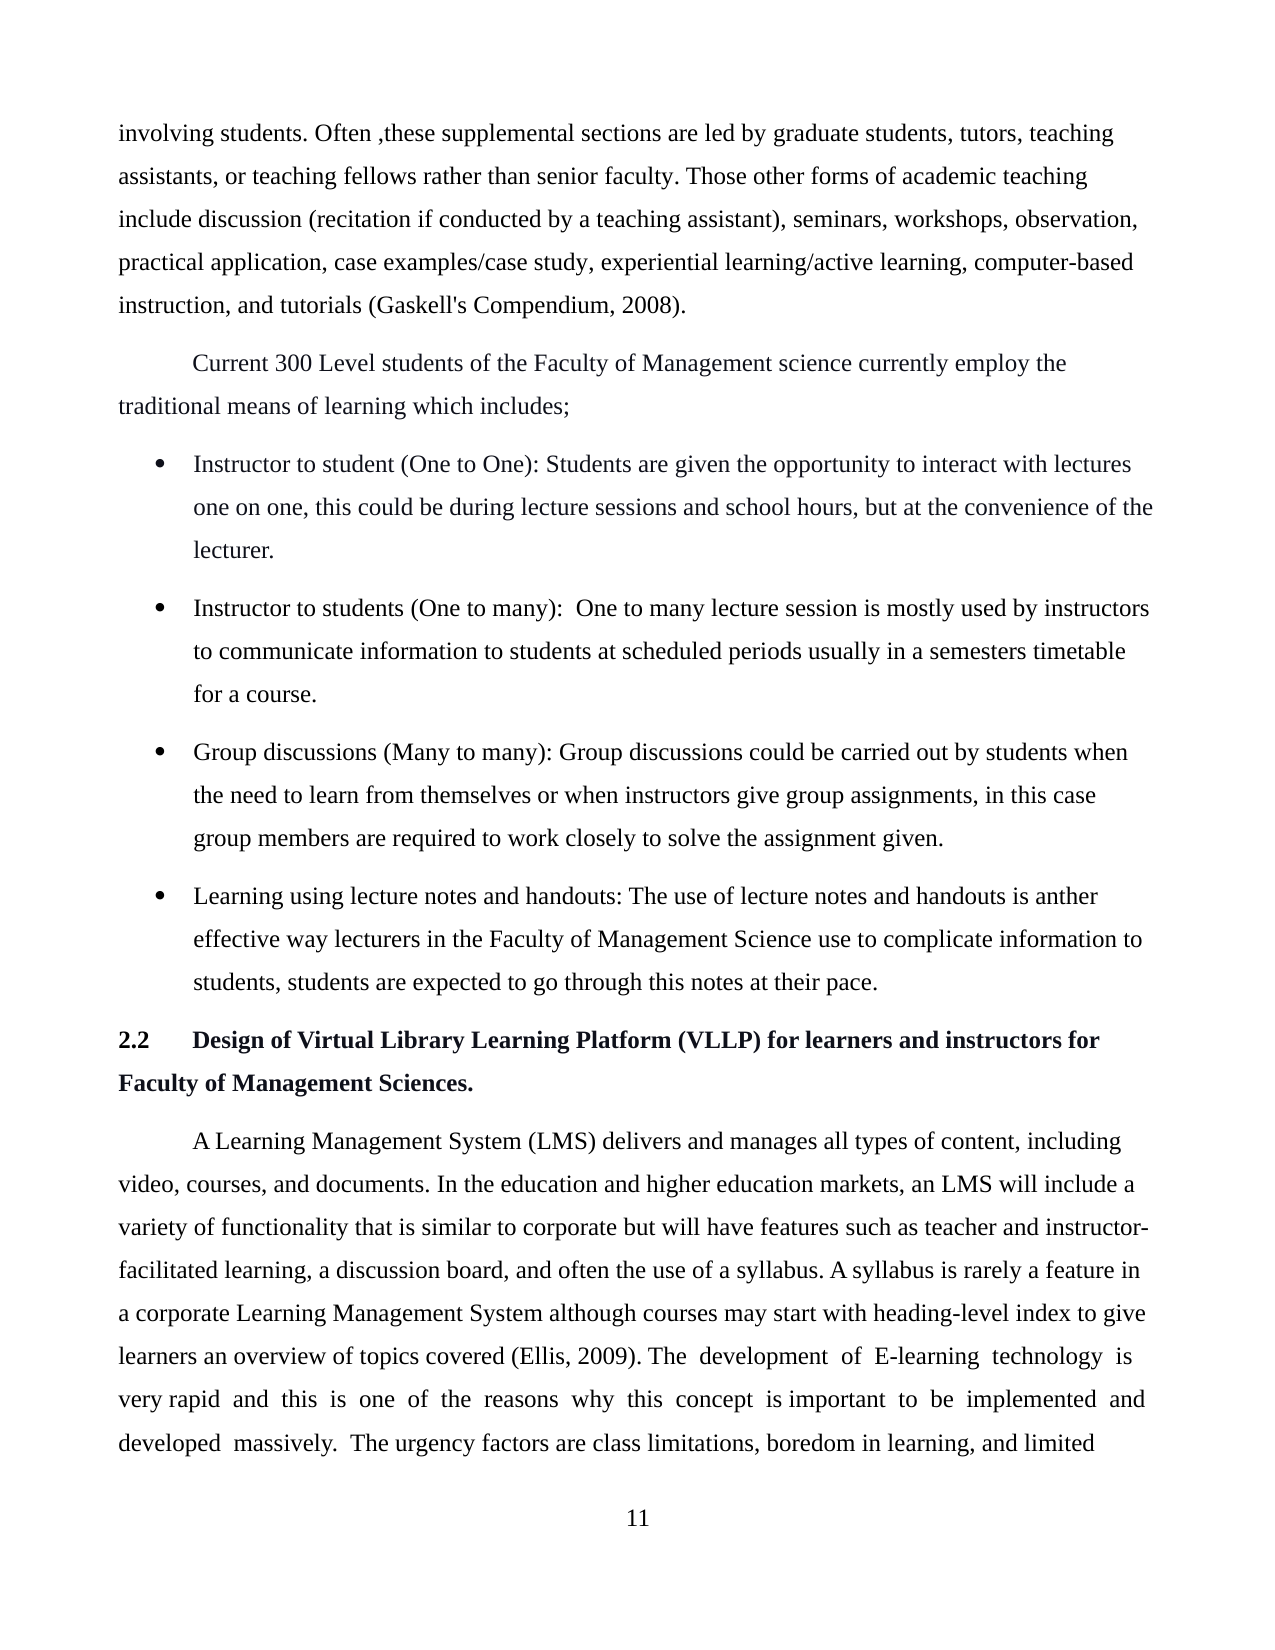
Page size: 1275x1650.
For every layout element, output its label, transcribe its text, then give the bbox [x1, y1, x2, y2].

text Current 300 Level students of the Faculty of Management science currently employ the traditional means of learning which includes; [118, 348, 1157, 420]
list Group discussions (Many to many): Group discussions could be carried out by students when the need to learn from themselves or when instructors give group assignments, in this case group members are required to work closely to solve the assignment given. [156, 737, 1157, 852]
list Learning using lecture notes and handouts: The use of lecture notes and handouts is anther effective way lecturers in the Faculty of Management Science use to complicate information to students, students are expected to go through this notes at their pace. [156, 881, 1157, 996]
text 2.2 Design of Virtual Library Learning Platform (VLLP) for learners and instructors for Faculty of Management Sciences. [118, 1025, 1157, 1097]
list Instructor to student (One to One): Students are given the opportunity to interact with lectures one on one, this could be during lecture sessions and school hours, but at the convenience of the lecturer. [156, 449, 1157, 564]
text involving students. Often ,these supplemental sections are led by graduate students, tutors, teaching assistants, or teaching fellows rather than senior faculty. Those other forms of academic teaching include discussion (recitation if conducted by a teaching assistant), seminars, workshops, observation, practical application, case examples/case study, experiential learning/active learning, computer-based instruction, and tutorials (Gaskell's Compendium, 2008). [118, 118, 1157, 319]
text A Learning Management System (LMS) delivers and manages all types of content, including video, courses, and documents. In the education and higher education markets, an LMS will include a variety of functionality that is similar to corporate but will have features such as teacher and instructor-facilitated learning, a discussion board, and often the use of a syllabus. A syllabus is rarely a feature in a corporate Learning Management System although courses may start with heading-level index to give learners an overview of topics covered (Ellis, 2009). The development of E-learning technology is very rapid and this is one of the reasons why this concept is important to be implemented and developed massively. The urgency factors are class limitations, boredom in learning, and limited [118, 1126, 1157, 1456]
list Instructor to students (One to many): One to many lecture session is mostly used by instructors to communicate information to students at scheduled periods usually in a semesters timetable for a course. [156, 593, 1157, 708]
